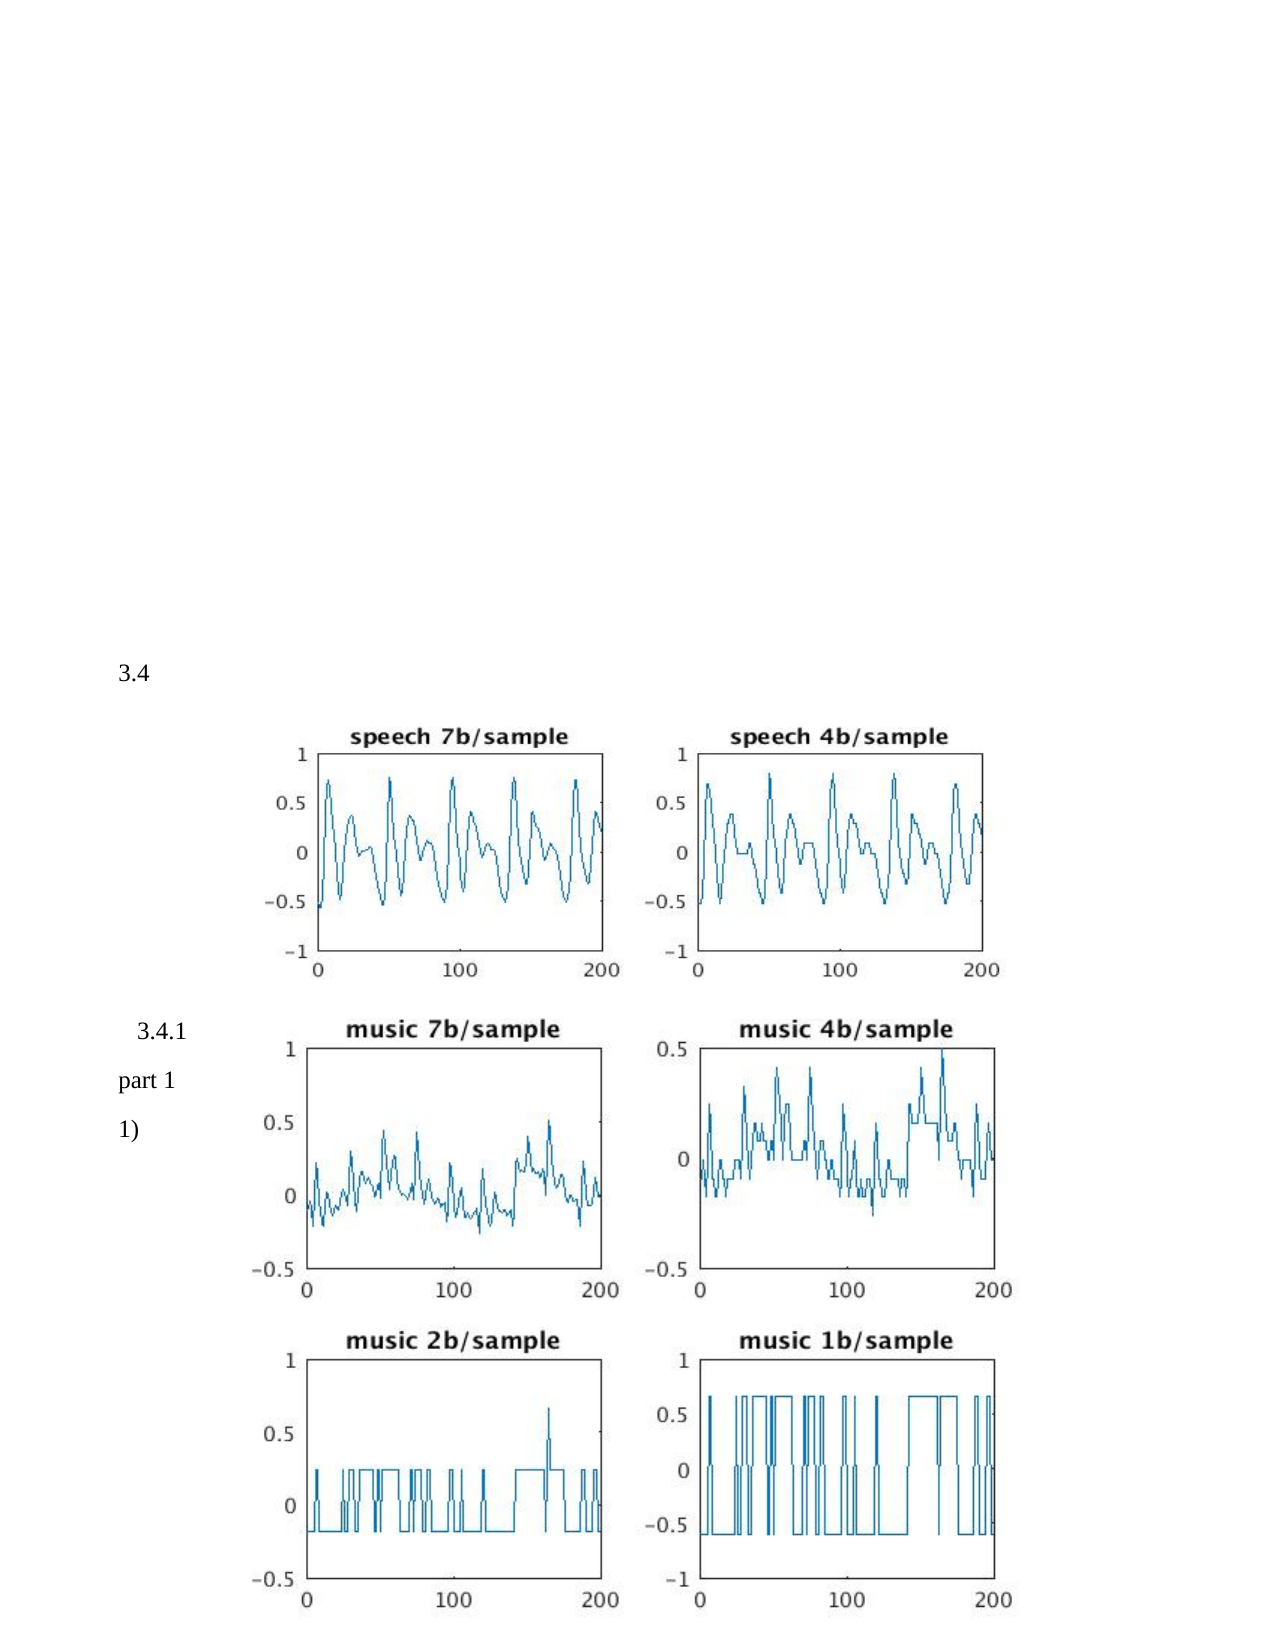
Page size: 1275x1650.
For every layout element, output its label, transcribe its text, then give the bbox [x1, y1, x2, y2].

text 3.4 [118, 658, 1157, 687]
text part 1 [118, 1065, 191, 1093]
text [1084, 1016, 1157, 1044]
text 1) [118, 1114, 191, 1143]
picture [191, 706, 1084, 1650]
text 3.4.1 [118, 1016, 191, 1044]
text [1084, 1065, 1157, 1093]
text [1084, 1114, 1157, 1143]
